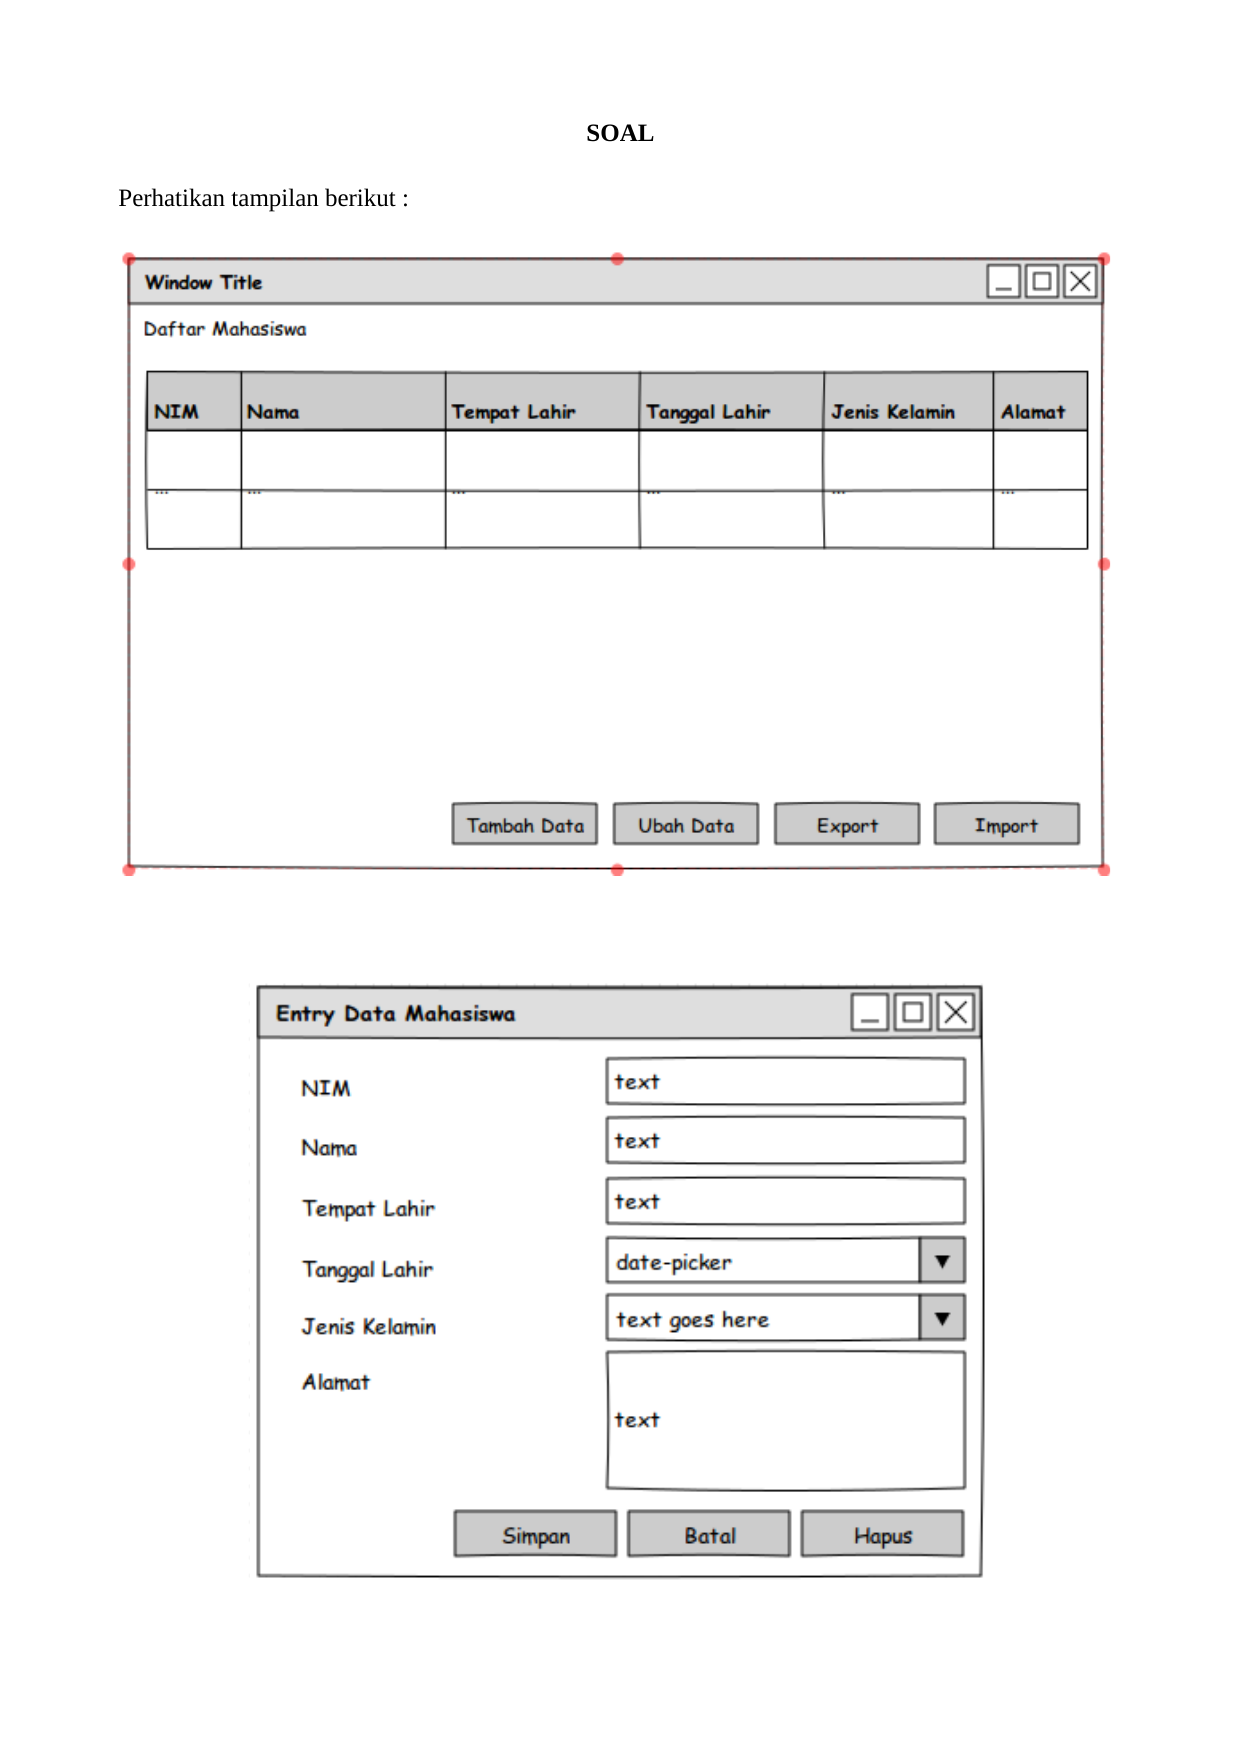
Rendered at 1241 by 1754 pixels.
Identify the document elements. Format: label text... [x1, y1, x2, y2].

list SOAL [118, 118, 1122, 147]
picture [248, 976, 992, 1585]
picture [118, 248, 1111, 876]
list Perhatikan tampilan berikut : [118, 183, 1122, 212]
